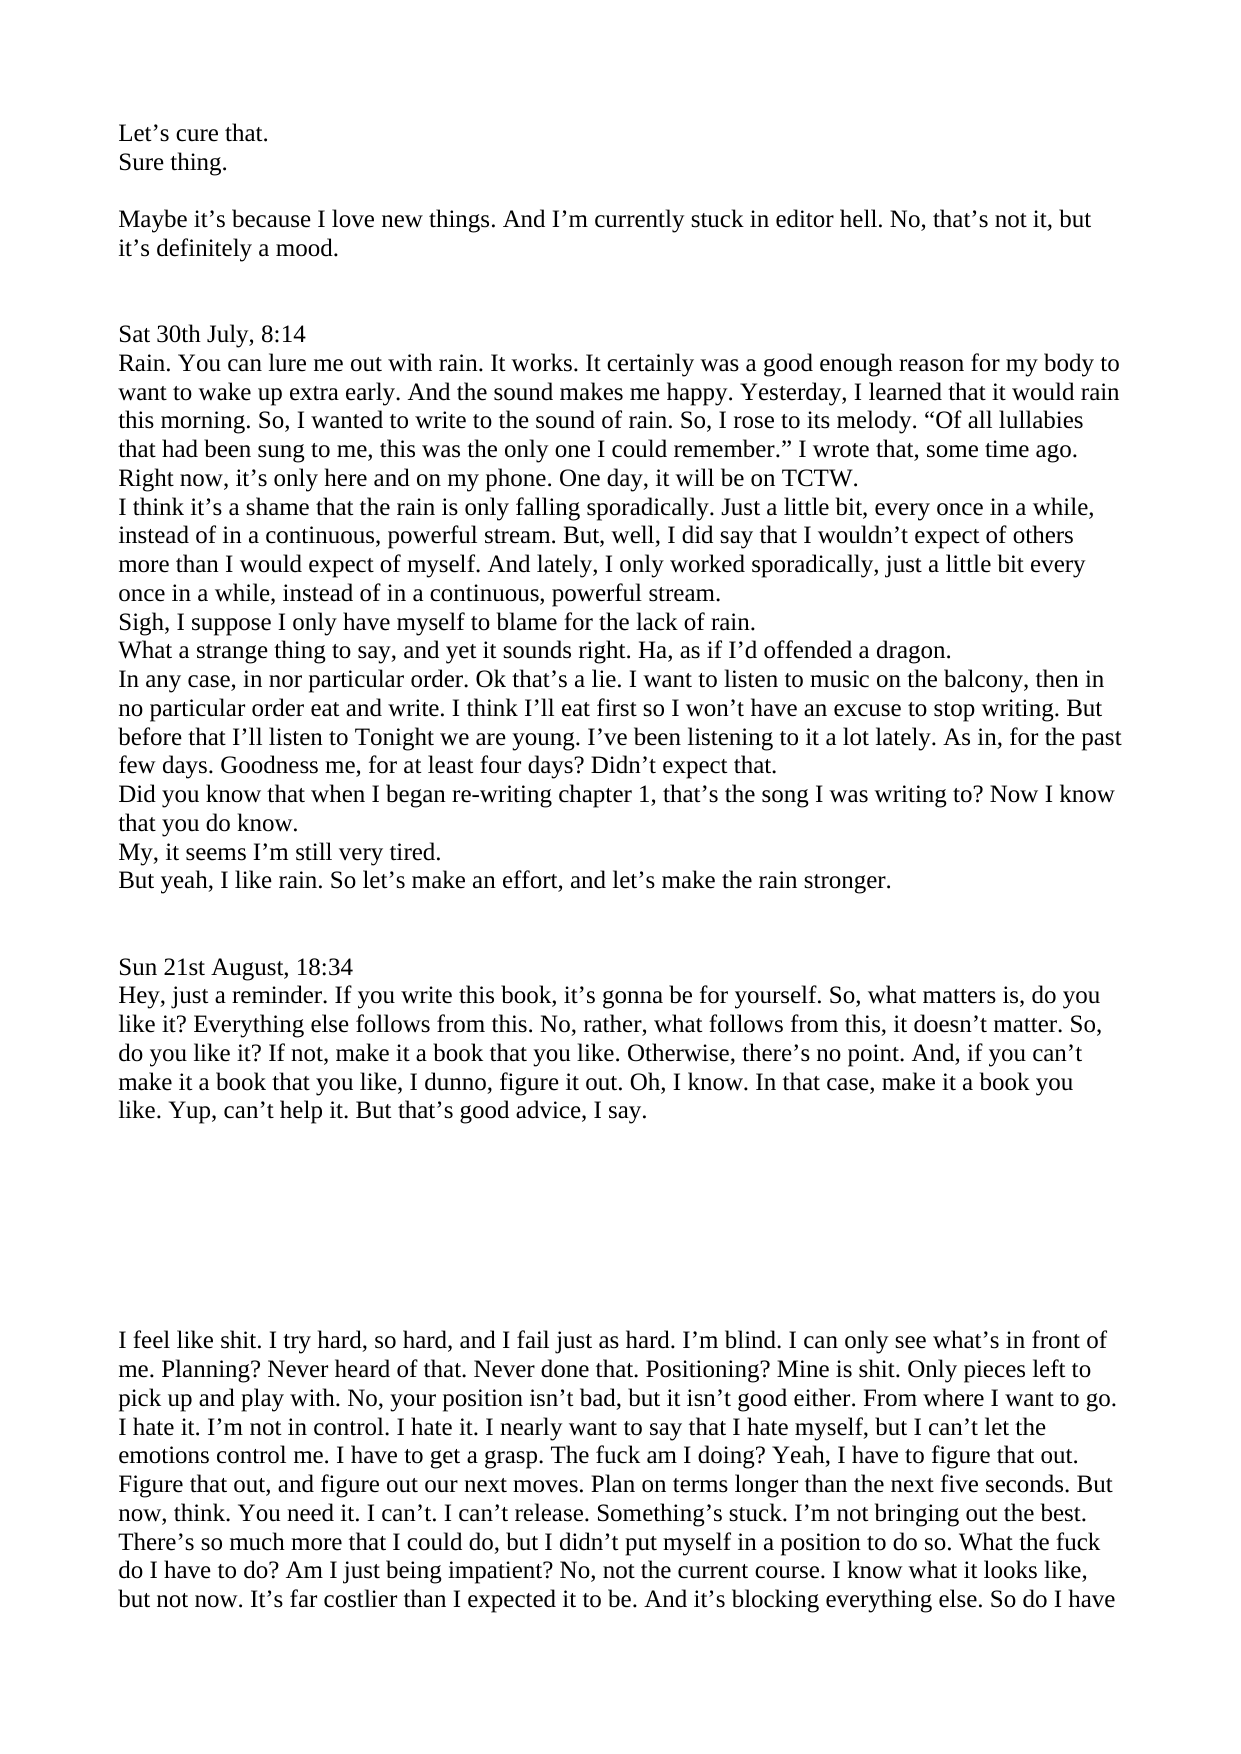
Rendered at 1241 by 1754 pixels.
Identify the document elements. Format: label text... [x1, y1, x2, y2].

text Rain. You can lure me out with rain. It works. It certainly was a good enough reason for my body to want to wake up extra early. And the sound makes me happy. Yesterday, I learned that it would rain this morning. So, I wanted to write to the sound of rain. So, I rose to its melody. “Of all lullabies that had been sung to me, this was the only one I could remember.” I wrote that, some time ago. Right now, it’s only here and on my phone. One day, it will be on TCTW. [118, 348, 1122, 492]
text Sigh, I suppose I only have myself to blame for the lack of rain. [118, 607, 1122, 636]
text My, it seems I’m still very tired. [118, 837, 1122, 866]
text Sure thing. [118, 147, 1122, 176]
text Hey, just a reminder. If you write this book, it’s gonna be for yourself. So, what matters is, do you like it? Everything else follows from this. No, rather, what follows from this, it doesn’t matter. So, do you like it? If not, make it a book that you like. Otherwise, there’s no point. And, if you can’t make it a book that you like, I dunno, figure it out. Oh, I know. In that case, make it a book you like. Yup, can’t help it. But that’s good advice, I say. [118, 981, 1122, 1124]
text Sat 30th July, 8:14 [118, 319, 1122, 348]
text Let’s cure that. [118, 118, 1122, 147]
text But yeah, I like rain. So let’s make an effort, and let’s make the rain stronger. [118, 866, 1122, 894]
text What a strange thing to say, and yet it sounds right. Ha, as if I’d offended a dragon. [118, 636, 1122, 664]
text I feel like shit. I try hard, so hard, and I fail just as hard. I’m blind. I can only see what’s in front of me. Planning? Never heard of that. Never done that. Positioning? Mine is shit. Only pieces left to pick up and play with. No, your position isn’t bad, but it isn’t good either. From where I want to go. I hate it. I’m not in control. I hate it. I nearly want to say that I hate myself, but I can’t let the emotions control me. I have to get a grasp. The fuck am I doing? Yeah, I have to figure that out. Figure that out, and figure out our next moves. Plan on terms longer than the next five seconds. But now, think. You need it. I can’t. I can’t release. Something’s stuck. I’m not bringing out the best. There’s so much more that I could do, but I didn’t put myself in a position to do so. What the fuck do I have to do? Am I just being impatient? No, not the current course. I know what it looks like, but not now. It’s far costlier than I expected it to be. And it’s blocking everything else. So do I have [118, 1326, 1122, 1613]
text In any case, in nor particular order. Ok that’s a lie. I want to listen to music on the balcony, then in no particular order eat and write. I think I’ll eat first so I won’t have an excuse to stop writing. But before that I’ll listen to Tonight we are young. I’ve been listening to it a lot lately. As in, for the past few days. Goodness me, for at least four days? Didn’t expect that. [118, 664, 1122, 779]
text Did you know that when I began re-writing chapter 1, that’s the song I was writing to? Now I know that you do know. [118, 779, 1122, 837]
text Maybe it’s because I love new things. And I’m currently stuck in editor hell. No, that’s not it, but it’s definitely a mood. [118, 204, 1122, 262]
text I think it’s a shame that the rain is only falling sporadically. Just a little bit, every once in a while, instead of in a continuous, powerful stream. But, well, I did say that I wouldn’t expect of others more than I would expect of myself. And lately, I only worked sporadically, just a little bit every once in a while, instead of in a continuous, powerful stream. [118, 492, 1122, 607]
text Sun 21st August, 18:34 [118, 952, 1122, 981]
